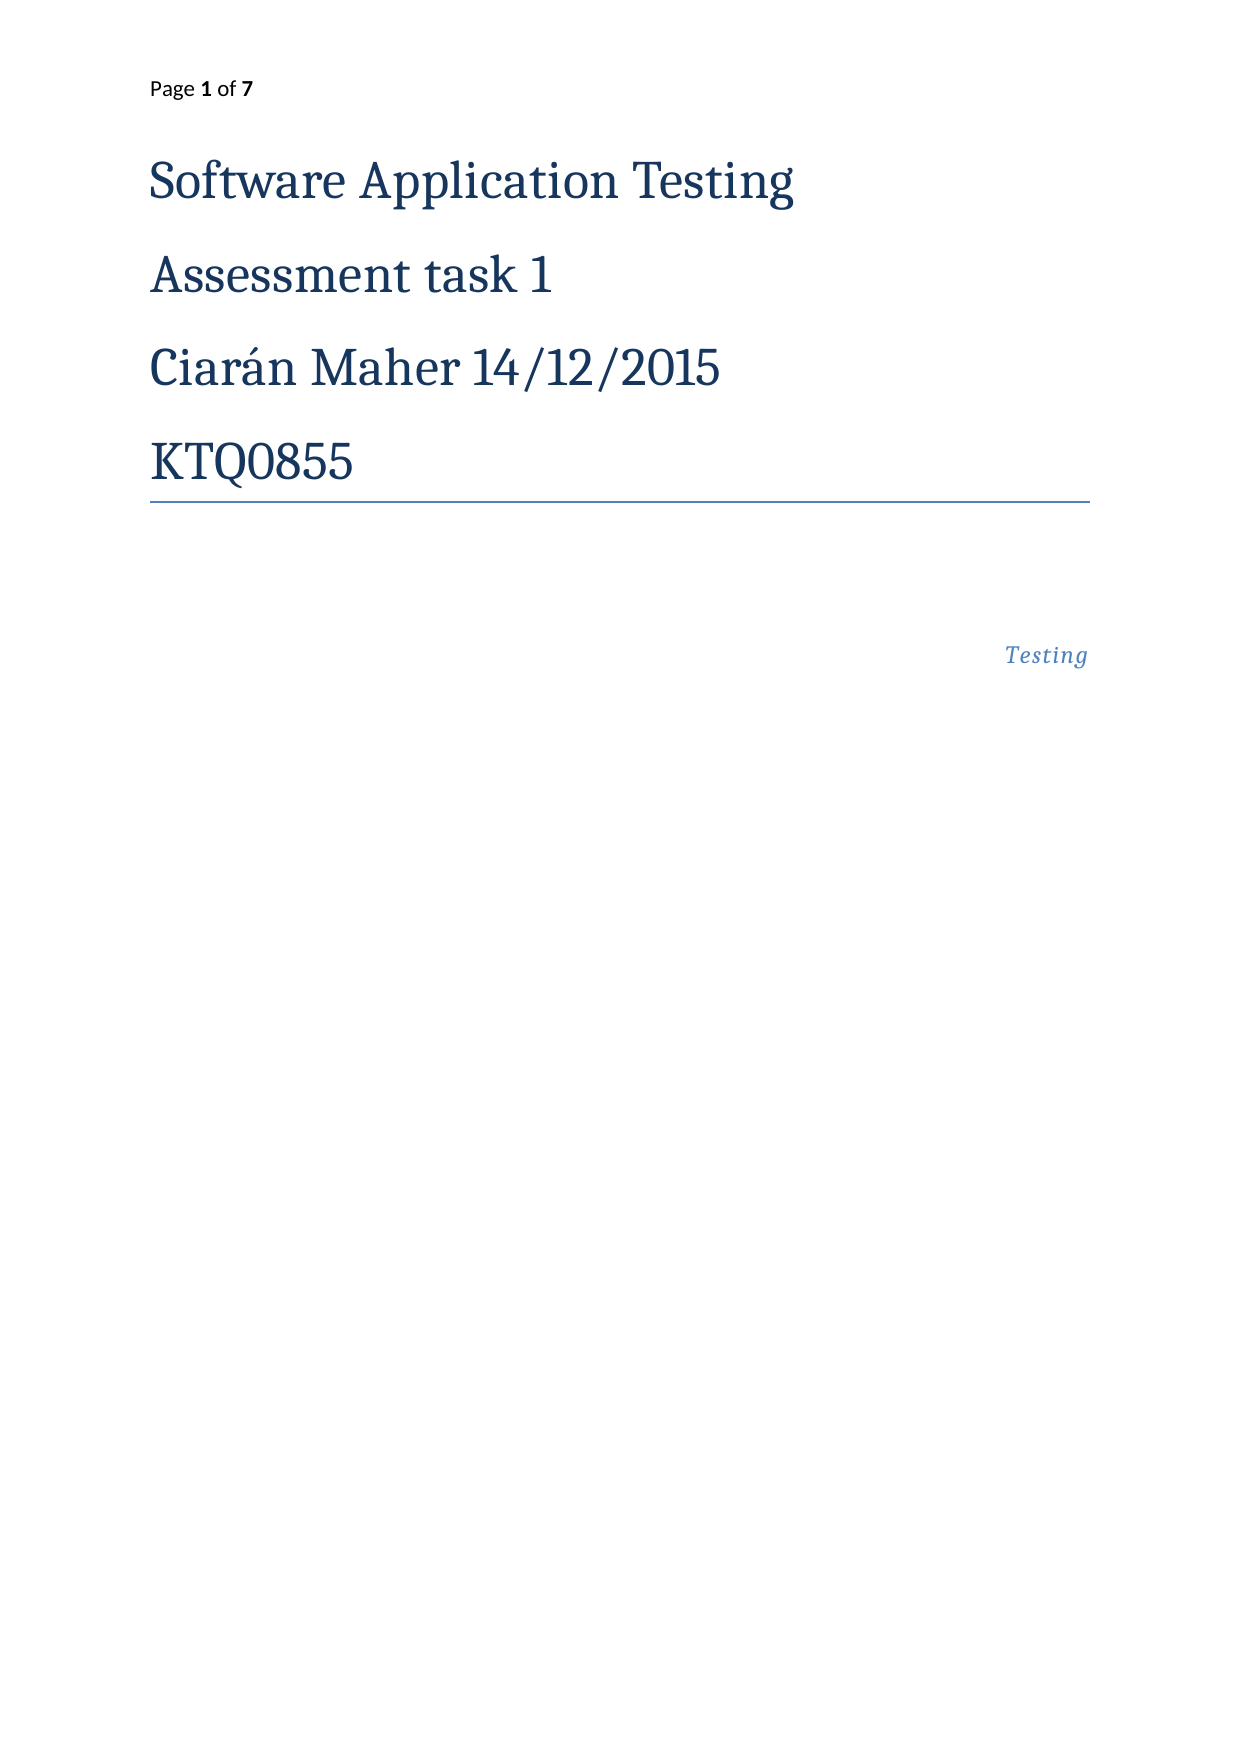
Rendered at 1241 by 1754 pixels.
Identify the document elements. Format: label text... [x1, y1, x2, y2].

title Ciarán Maher 14/12/2015 [150, 337, 1090, 399]
title Assessment task 1 [150, 243, 1090, 306]
title Software Application Testing [150, 150, 1090, 212]
subtitle Testing [150, 641, 1090, 669]
title KTQ0855 [150, 431, 1090, 501]
